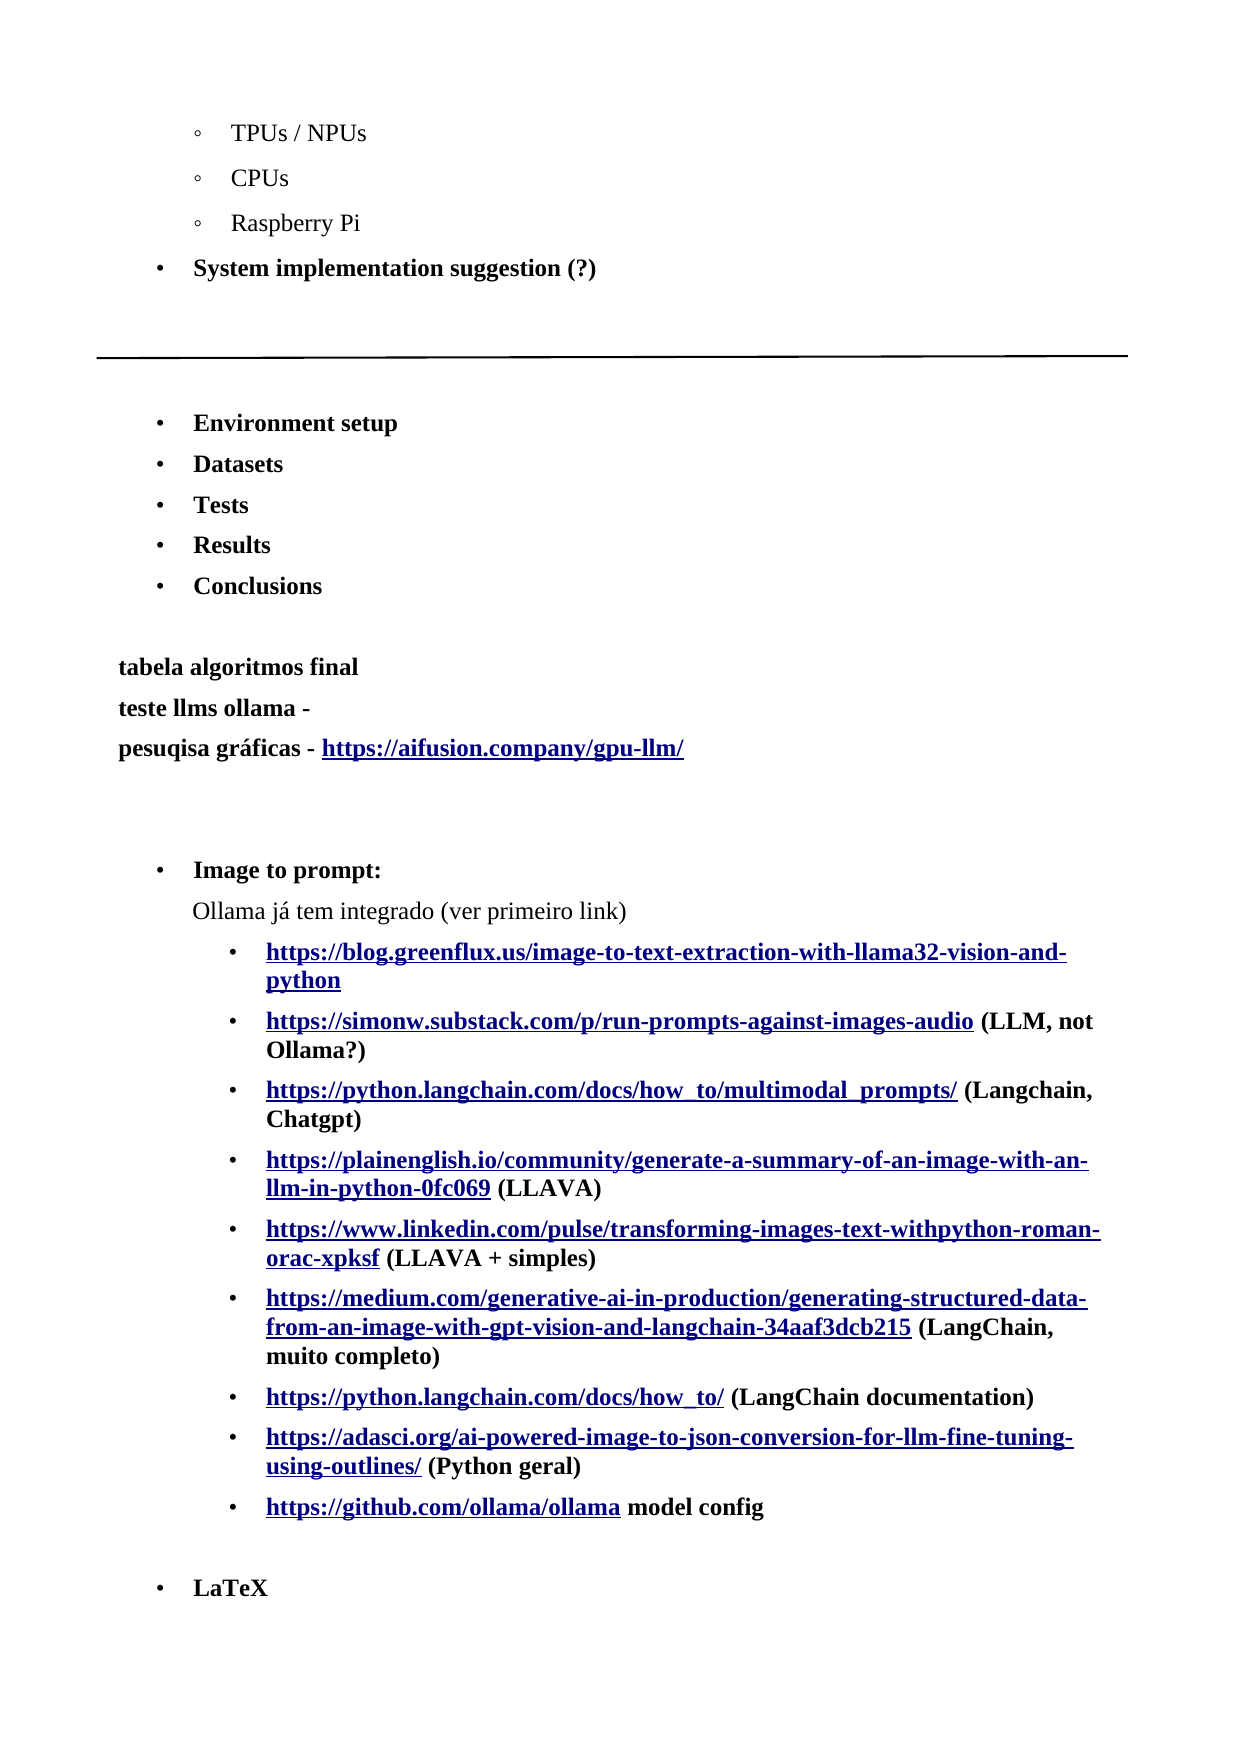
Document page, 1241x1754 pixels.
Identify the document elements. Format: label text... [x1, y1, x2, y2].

text tabela algoritmos final [118, 652, 1122, 681]
list Conclusions [156, 571, 1122, 600]
list Raspberry Pi [193, 208, 1122, 237]
list System implementation suggestion (?) [156, 253, 1122, 282]
list https://github.com/ollama/ollama model config [228, 1492, 1122, 1520]
list https://medium.com/generative-ai-in-production/generating-structured-data-from-an-image-with-gpt-vision-and-langchain-34aaf3dcb215 (LangChain, muito completo) [228, 1283, 1122, 1370]
list Image to prompt: [156, 855, 1122, 884]
text teste llms ollama - [118, 693, 1122, 722]
list TPUs / NPUs [193, 118, 1122, 147]
text pesuqisa gráficas - https://aifusion.company/gpu-llm/ [118, 733, 1122, 762]
list https://adasci.org/ai-powered-image-to-json-conversion-for-llm-fine-tuning-using-outlines/ (Python geral) [228, 1422, 1122, 1480]
text Ollama já tem integrado (ver primeiro link) [192, 896, 1122, 925]
list Environment setup [156, 408, 1122, 437]
list Datasets [156, 449, 1122, 478]
list Results [156, 530, 1122, 559]
list https://www.linkedin.com/pulse/transforming-images-text-withpython-roman-orac-xpksf (LLAVA + simples) [228, 1214, 1122, 1272]
list https://plainenglish.io/community/generate-a-summary-of-an-image-with-an-llm-in-python-0fc069 (LLAVA) [228, 1145, 1122, 1202]
list CPUs [193, 163, 1122, 192]
list https://simonw.substack.com/p/run-prompts-against-images-audio (LLM, not Ollama?) [228, 1006, 1122, 1063]
list https://python.langchain.com/docs/how_to/multimodal_prompts/ (Langchain, Chatgpt) [228, 1075, 1122, 1133]
list https://blog.greenflux.us/image-to-text-extraction-with-llama32-vision-and-python [228, 937, 1122, 994]
list Tests [156, 490, 1122, 518]
list https://python.langchain.com/docs/how_to/ (LangChain documentation) [228, 1382, 1122, 1410]
list LaTeX [156, 1573, 1122, 1602]
